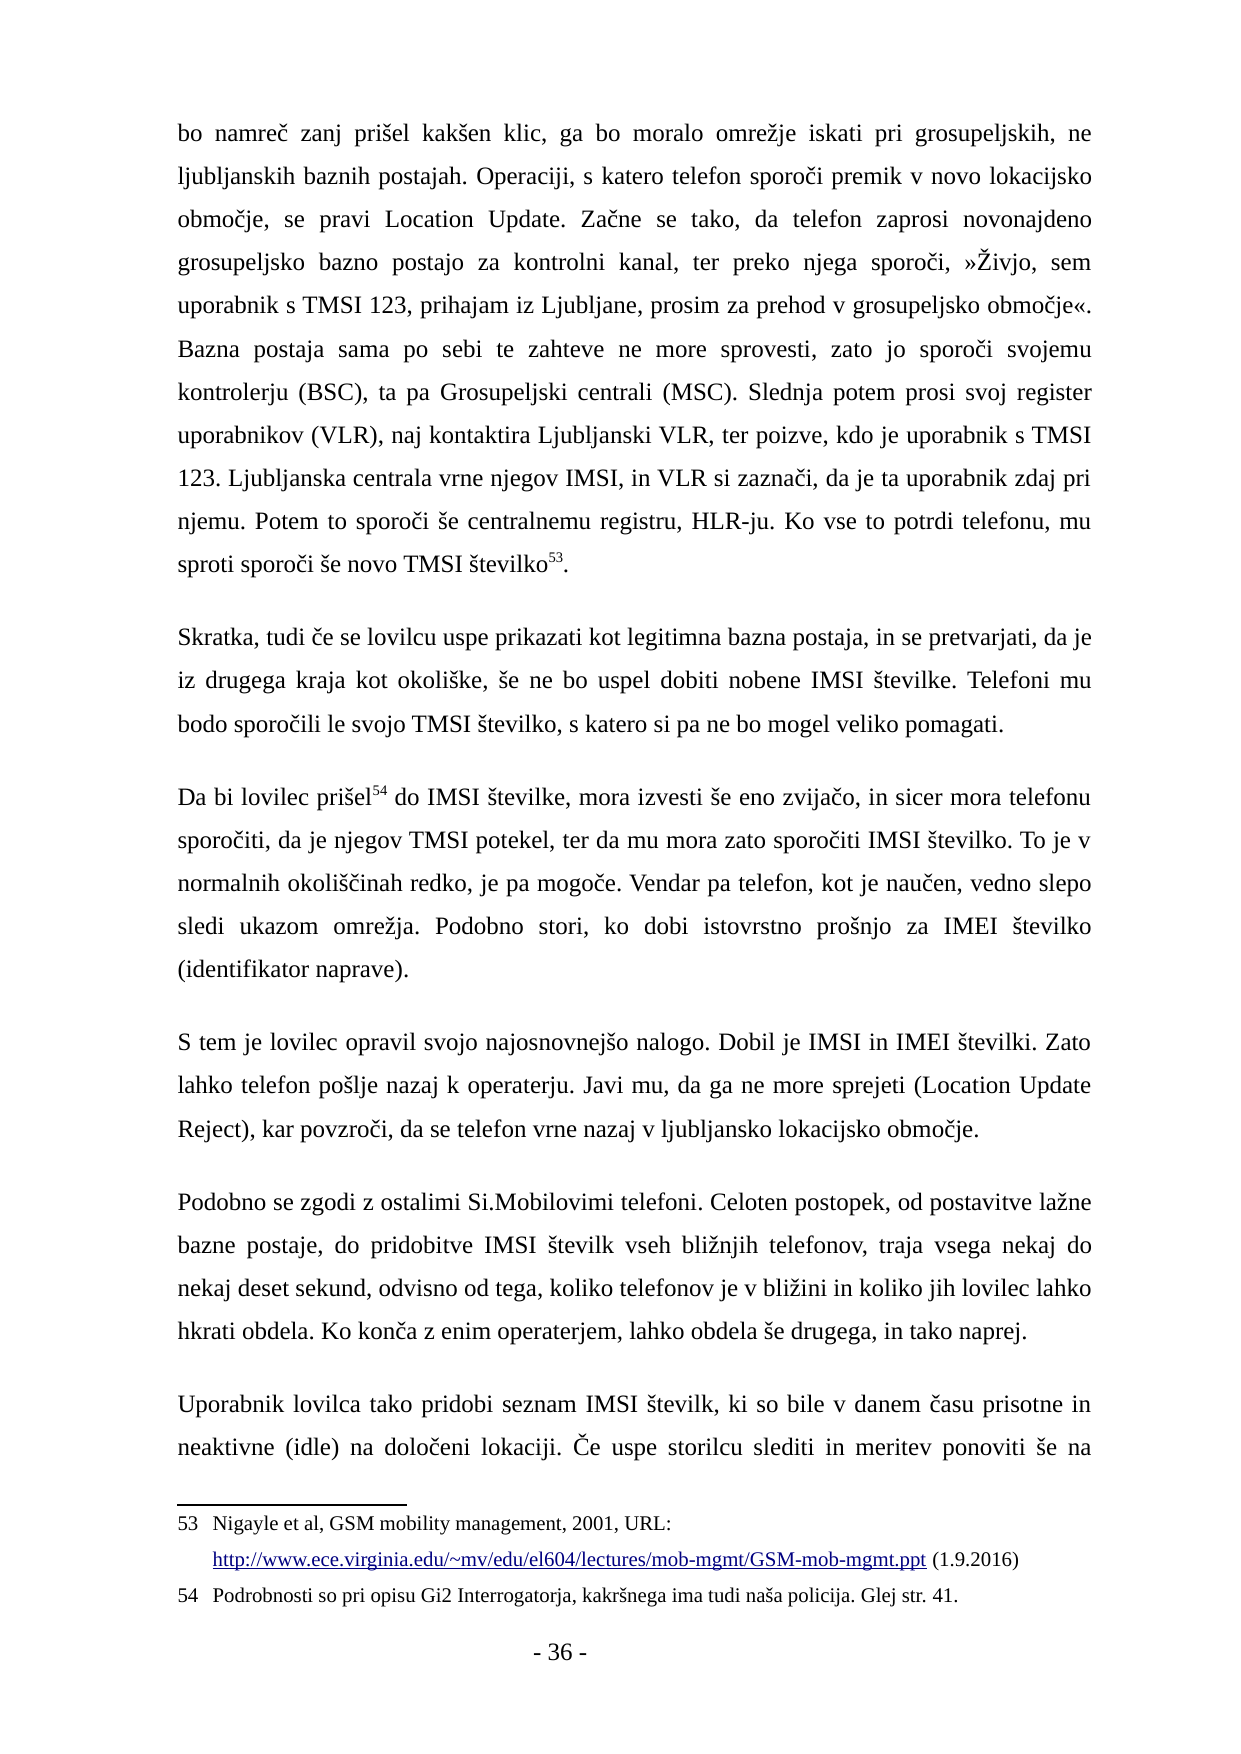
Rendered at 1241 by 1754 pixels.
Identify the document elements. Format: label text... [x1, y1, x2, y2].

text Uporabnik lovilca tako pridobi seznam IMSI številk, ki so bile v danem času prisotne in neaktivne (idle) na določeni lokaciji. Če uspe storilcu slediti in meritev ponoviti še na [177, 1389, 1093, 1461]
text Podrobnosti so pri opisu Gi2 Interrogatorja, kakršnega ima tudi naša policija. Glej str. 42. [177, 1583, 1093, 1607]
text Podobno se zgodi z ostalimi Si.Mobilovimi telefoni. Celoten postopek, od postavitve lažne bazne postaje, do pridobitve IMSI številk vseh bližnjih telefonov, traja vsega nekaj do nekaj deset sekund, odvisno od tega, koliko telefonov je v bližini in koliko jih lovilec lahko hkrati obdela. Ko konča z enim operaterjem, lahko obdela še drugega, in tako naprej. [177, 1187, 1093, 1345]
text Skratka, tudi če se lovilcu uspe prikazati kot legitimna bazna postaja, in se pretvarjati, da je iz drugega kraja kot okoliške, še ne bo uspel dobiti nobene IMSI številke. Telefoni mu bodo sporočili le svojo TMSI številko, s katero si pa ne bo mogel veliko pomagati. [177, 622, 1093, 737]
text bo namreč zanj prišel kakšen klic, ga bo moralo omrežje iskati pri grosupeljskih, ne ljubljanskih baznih postajah. Operaciji, s katero telefon sporoči premik v novo lokacijsko območje, se pravi Location Update. Začne se tako, da telefon zaprosi novonajdeno grosupeljsko bazno postajo za kontrolni kanal, ter preko njega sporoči, »Živjo, sem uporabnik s TMSI 123, prihajam iz Ljubljane, prosim za prehod v grosupeljsko območje«. Bazna postaja sama po sebi te zahteve ne more sprovesti, zato jo sporoči svojemu kontrolerju (BSC), ta pa Grosupeljski centrali (MSC). Slednja potem prosi svoj register uporabnikov (VLR), naj kontaktira Ljubljanski VLR, ter poizve, kdo je uporabnik s TMSI 123. Ljubljanska centrala vrne njegov IMSI, in VLR si zaznači, da je ta uporabnik zdaj pri njemu. Potem to sporoči še centralnemu registru, HLR-ju. Ko vse to potrdi telefonu, mu sproti sporoči še novo TMSI številko. [177, 118, 1093, 578]
text Nigayle et al, GSM mobility management, 2001, URL: http://www.ece.virginia.edu/~mv/edu/el604/lectures/mob-mgmt/GSM-mob-mgmt.ppt (1.9.2016) [177, 1511, 1093, 1571]
text S tem je lovilec opravil svojo najosnovnejšo nalogo. Dobil je IMSI in IMEI številki. Zato lahko telefon pošlje nazaj k operaterju. Javi mu, da ga ne more sprejeti (Location Update Reject), kar povzroči, da se telefon vrne nazaj v ljubljansko lokacijsko območje. [177, 1027, 1093, 1142]
text Da bi lovilec prišel do IMSI številke, mora izvesti še eno zvijačo, in sicer mora telefonu sporočiti, da je njegov TMSI potekel, ter da mu mora zato sporočiti IMSI številko. To je v normalnih okoliščinah redko, je pa mogoče. Vendar pa telefon, kot je naučen, vedno slepo sledi ukazom omrežja. Podobno stori, ko dobi istovrstno prošnjo za IMEI številko (identifikator naprave). [177, 782, 1093, 983]
